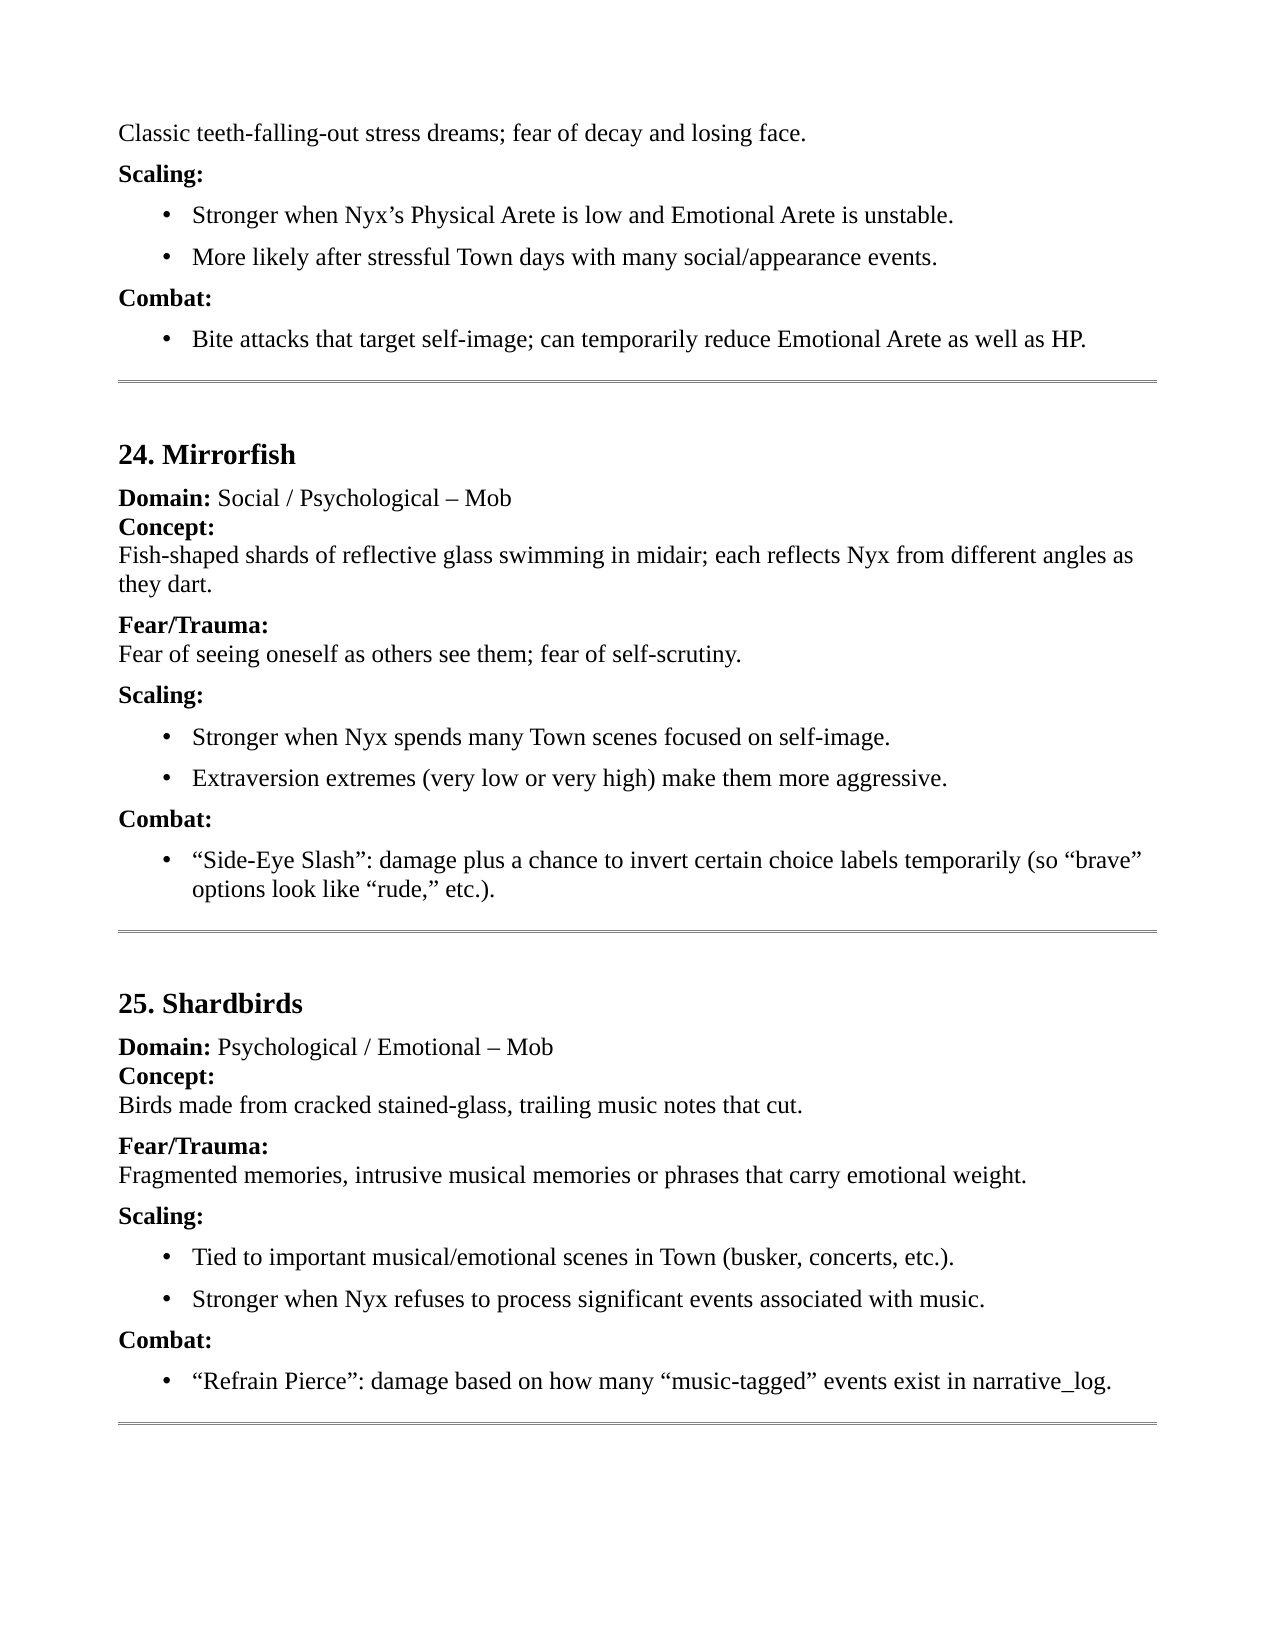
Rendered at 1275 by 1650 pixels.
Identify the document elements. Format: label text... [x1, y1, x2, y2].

text Fear/Trauma: Fear of seeing oneself as others see them; fear of self-scrutiny. [118, 610, 1157, 668]
text Domain: Psychological / Emotional – Mob Concept: Birds made from cracked stained-glass, trailing music notes that cut. [118, 1032, 1157, 1119]
subtitle 25. Shardbirds [118, 986, 1157, 1020]
text Classic teeth-falling-out stress dreams; fear of decay and losing face. [118, 118, 1157, 147]
text Fear/Trauma: Fragmented memories, intrusive musical memories or phrases that carry emotional weight. [118, 1131, 1157, 1189]
list “Side-Eye Slash”: damage plus a chance to invert certain choice labels temporarily (so “brave” options look like “rude,” etc.). [162, 845, 1157, 903]
text Combat: [118, 1325, 1157, 1354]
text Scaling: [118, 680, 1157, 709]
list Stronger when Nyx refuses to process significant events associated with music. [162, 1284, 1157, 1312]
list “Refrain Pierce”: damage based on how many “music-tagged” events exist in narrative_log. [162, 1366, 1157, 1395]
text Combat: [118, 804, 1157, 833]
list Bite attacks that target self-image; can temporarily reduce Emotional Arete as well as HP. [162, 324, 1157, 353]
list Extraversion extremes (very low or very high) make them more aggressive. [162, 763, 1157, 792]
list More likely after stressful Town days with many social/appearance events. [162, 242, 1157, 271]
list Stronger when Nyx’s Physical Arete is low and Emotional Arete is unstable. [162, 201, 1157, 229]
list Stronger when Nyx spends many Town scenes focused on self-image. [162, 722, 1157, 750]
text Scaling: [118, 1201, 1157, 1230]
list Tied to important musical/emotional scenes in Town (busker, concerts, etc.). [162, 1242, 1157, 1271]
text Domain: Social / Psychological – Mob Concept: Fish-shaped shards of reflective glass swimming in midair; each reflects Nyx from different angles as they dart. [118, 483, 1157, 598]
text Scaling: [118, 159, 1157, 188]
subtitle 24. Mirrorfish [118, 437, 1157, 470]
text Combat: [118, 283, 1157, 312]
